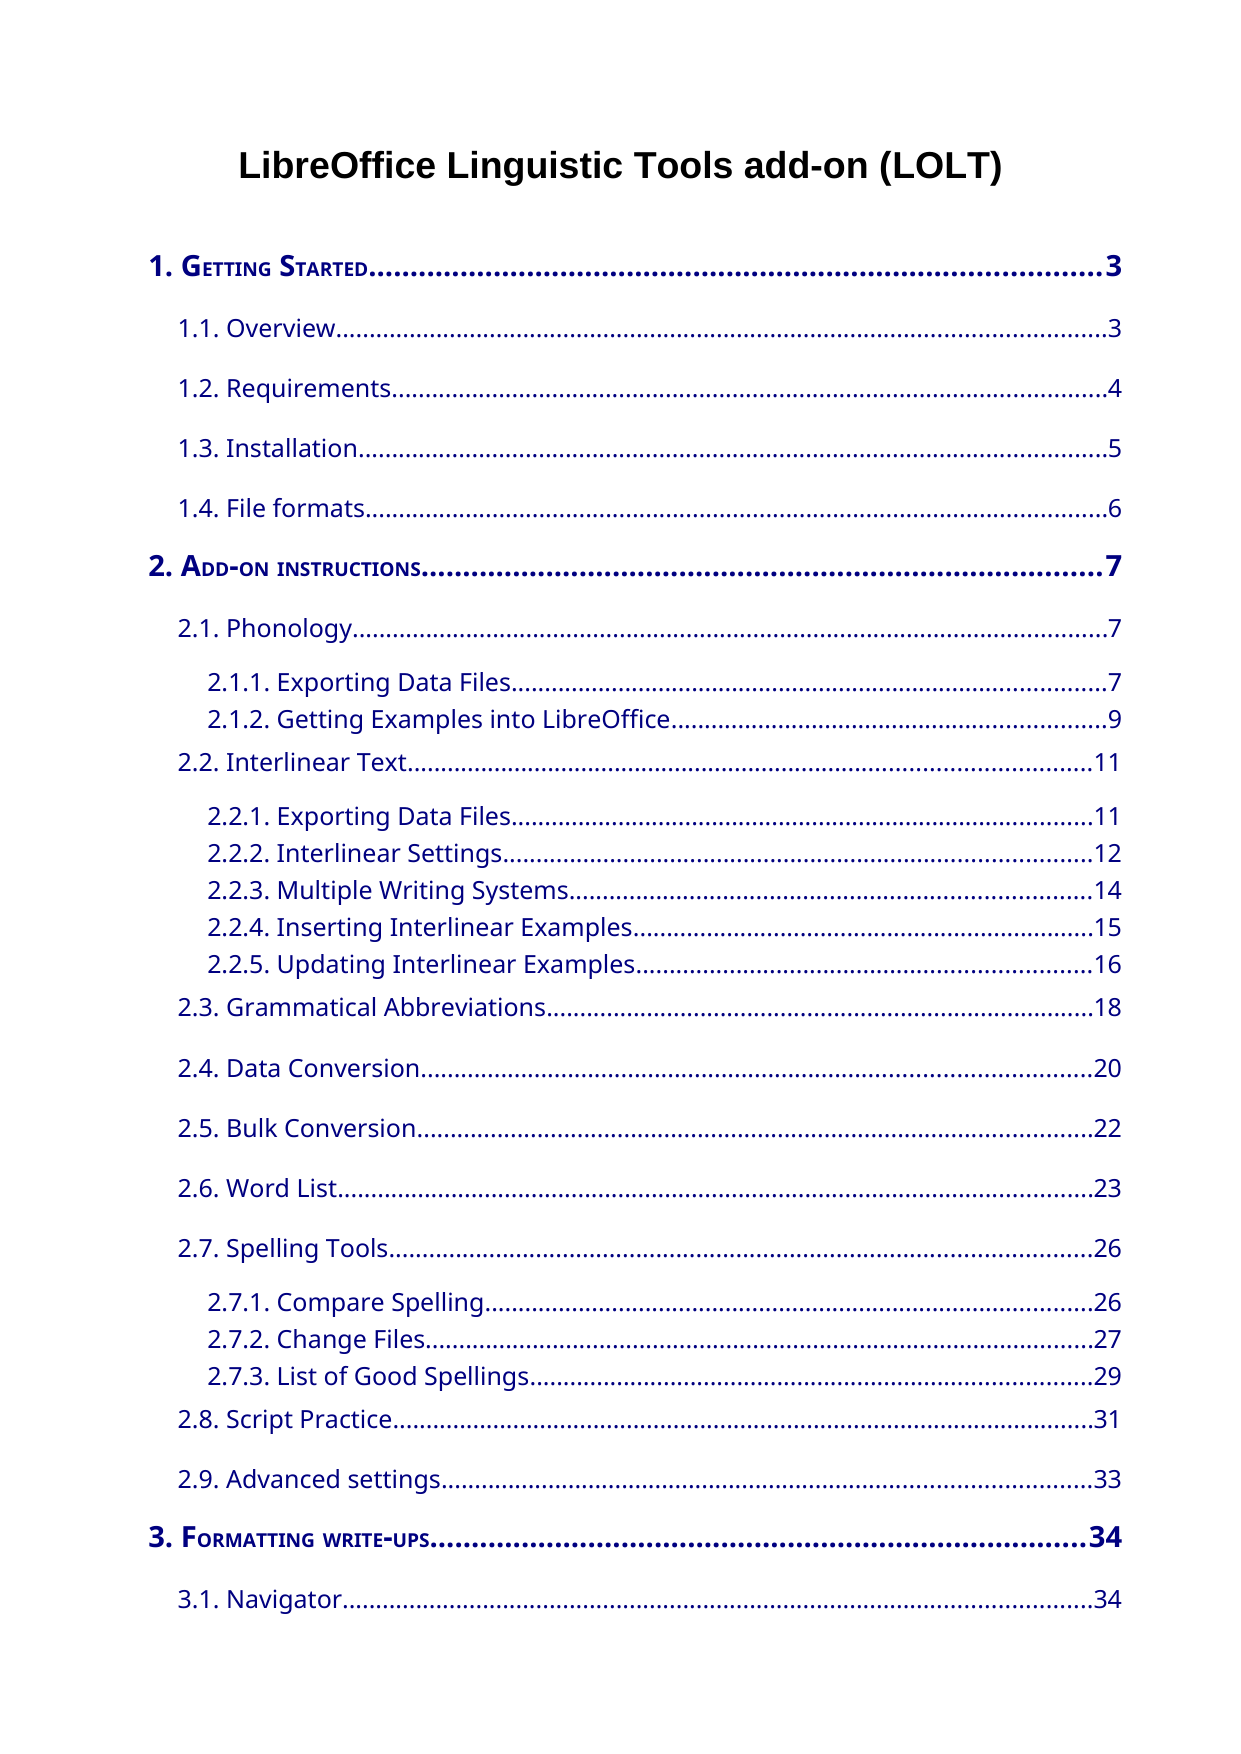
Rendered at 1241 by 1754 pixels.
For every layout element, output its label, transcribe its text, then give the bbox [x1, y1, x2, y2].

text 1.3. Installation 5 [177, 431, 1122, 465]
text 2.3. Grammatical Abbreviations 18 [177, 990, 1122, 1024]
text 2.8. Script Practice 31 [177, 1402, 1122, 1436]
text 2.7.2. Change Files 27 [207, 1322, 1122, 1356]
text 2.7.1. Compare Spelling 26 [207, 1284, 1122, 1319]
text 2.9. Advanced settings 33 [177, 1462, 1122, 1496]
title LibreOffice Linguistic Tools add-on (LOLT) [118, 143, 1122, 187]
text 2.2.5. Updating Interlinear Examples 16 [207, 947, 1122, 981]
text 2.2.3. Multiple Writing Systems 14 [207, 873, 1122, 907]
text 2.2.4. Inserting Interlinear Examples 15 [207, 910, 1122, 944]
text 2.2. Interlinear Text 11 [177, 744, 1122, 779]
text 1.4. File formats 6 [177, 491, 1122, 525]
text 1. Getting Started 3 [148, 245, 1122, 284]
text 2.7.3. List of Good Spellings 29 [207, 1359, 1122, 1393]
text 3. Formatting write-ups 34 [148, 1516, 1122, 1556]
text 2.6. Word List 23 [177, 1170, 1122, 1204]
text 2.1.2. Getting Examples into LibreOffice 9 [207, 701, 1122, 736]
text 2.7. Spelling Tools 26 [177, 1231, 1122, 1264]
text 1.1. Overview 3 [177, 310, 1122, 344]
text 2. Add-on instructions 7 [148, 545, 1122, 584]
text 2.1.1. Exporting Data Files 7 [207, 664, 1122, 698]
text 3.1. Navigator 34 [177, 1582, 1122, 1616]
text 2.2.2. Interlinear Settings 12 [207, 836, 1122, 870]
text 2.2.1. Exporting Data Files 11 [207, 799, 1122, 833]
text 2.5. Bulk Conversion 22 [177, 1110, 1122, 1144]
text 2.1. Phonology 7 [177, 610, 1122, 644]
text 1.2. Requirements 4 [177, 371, 1122, 404]
text 2.4. Data Conversion 20 [177, 1050, 1122, 1084]
